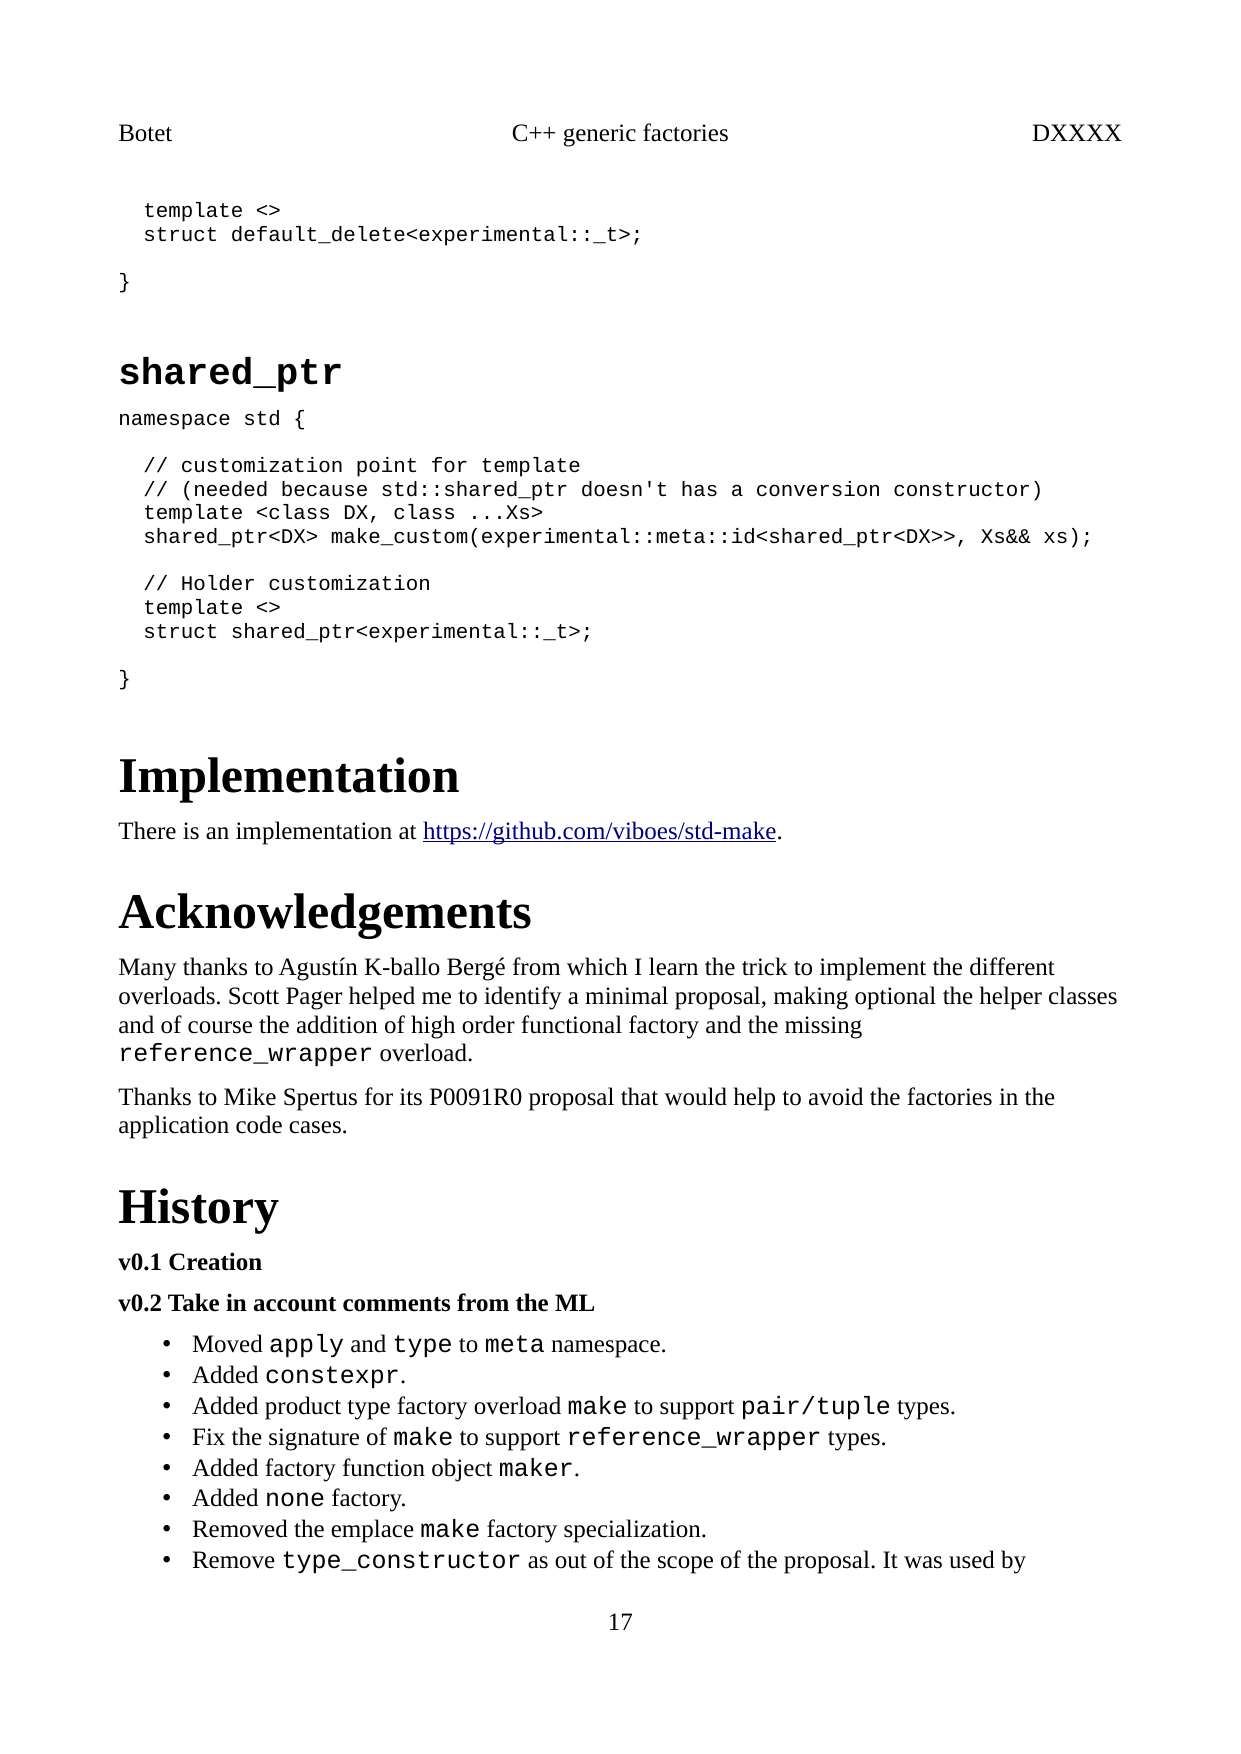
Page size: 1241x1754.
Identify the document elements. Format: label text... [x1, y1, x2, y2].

list Removed the emplace make factory specialization. [162, 1514, 1122, 1545]
list Added factory function object maker. [162, 1453, 1122, 1483]
text struct shared_ptr<experimental::_t>; [118, 621, 1122, 644]
text Thanks to Mike Spertus for its P0091R0 proposal that would help to avoid the factories in the application code cases. [118, 1082, 1122, 1139]
text shared_ptr<DX> make_custom(experimental::meta::id<shared_ptr<DX>>, Xs&& xs); [118, 526, 1122, 550]
text // customization point for template [118, 455, 1122, 479]
subtitle Implementation [118, 746, 1122, 803]
list Remove type_constructor as out of the scope of the proposal. It was used by [162, 1545, 1122, 1576]
text // (needed because std::shared_ptr doesn't has a conversion constructor) [118, 479, 1122, 502]
list Fix the signature of make to support reference_wrapper types. [162, 1422, 1122, 1453]
subtitle shared_ptr [118, 349, 1122, 395]
subtitle History [118, 1177, 1122, 1234]
text } [118, 668, 1122, 692]
list Added product type factory overload make to support pair/tuple types. [162, 1391, 1122, 1422]
text template <> [118, 597, 1122, 621]
text There is an implementation at https://github.com/viboes/std-make. [118, 816, 1122, 845]
text template <class DX, class ...Xs> [118, 502, 1122, 526]
list Added constexpr. [162, 1360, 1122, 1391]
text struct default_delete<experimental::_t>; [118, 224, 1122, 247]
text v0.1 Creation [118, 1247, 1122, 1276]
subtitle Acknowledgements [118, 882, 1122, 940]
text template <> [118, 200, 1122, 224]
list Moved apply and type to meta namespace. [162, 1329, 1122, 1360]
text } [118, 271, 1122, 294]
text v0.2 Take in account comments from the ML [118, 1288, 1122, 1317]
list Added none factory. [162, 1483, 1122, 1514]
text // Holder customization [118, 573, 1122, 597]
text Many thanks to Agustín K-ballo Bergé from which I learn the trick to implement the different overloads. Scott Pager helped me to identify a minimal proposal, making optional the helper classes and of course the addition of high order functional factory and the missing reference_wrapper overload. [118, 952, 1122, 1069]
text namespace std { [118, 408, 1122, 431]
